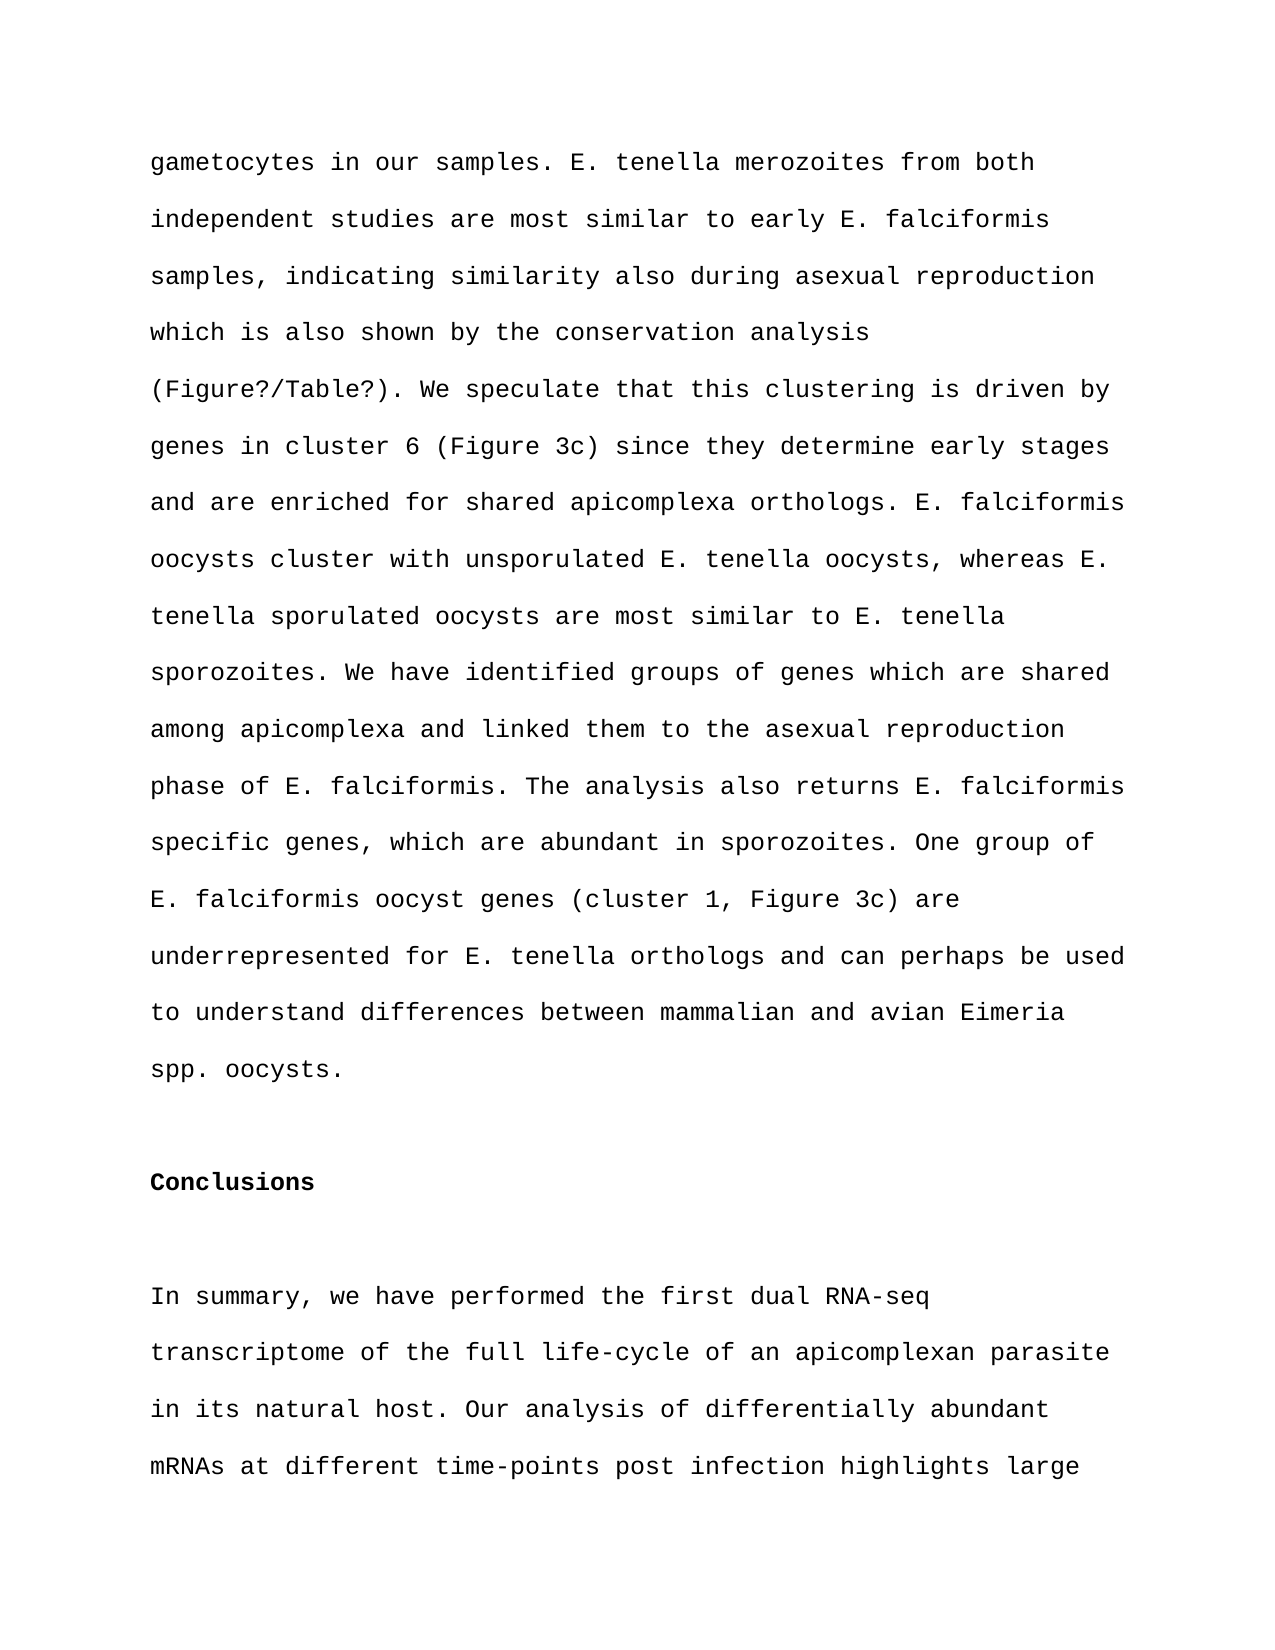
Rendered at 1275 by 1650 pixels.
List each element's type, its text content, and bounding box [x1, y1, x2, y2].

text Conclusions [150, 1170, 1125, 1198]
text gametocytes in our samples. E. tenella merozoites from both independent studies are most similar to early E. falciformis samples, indicating similarity also during asexual reproduction which is also shown by the conservation analysis (Figure?/Table?). We speculate that this clustering is driven by genes in cluster 6 (Figure 3c) since they determine early stages and are enriched for shared apicomplexa orthologs. E. falciformis oocysts cluster with unsporulated E. tenella oocysts, whereas E. tenella sporulated oocysts are most similar to E. tenella sporozoites. We have identified groups of genes which are shared among apicomplexa and linked them to the asexual reproduction phase of E. falciformis. The analysis also returns E. falciformis specific genes, which are abundant in sporozoites. One group of E. falciformis oocyst genes (cluster 1, Figure 3c) are underrepresented for E. tenella orthologs and can perhaps be used to understand differences between mammalian and avian Eimeria spp. oocysts. [150, 150, 1125, 1085]
text In summary, we have performed the first dual RNA-seq transcriptome of the full life-cycle of an apicomplexan parasite in its natural host. Our analysis of differentially abundant mRNAs at different time-points post infection highlights large [150, 1283, 1125, 1482]
